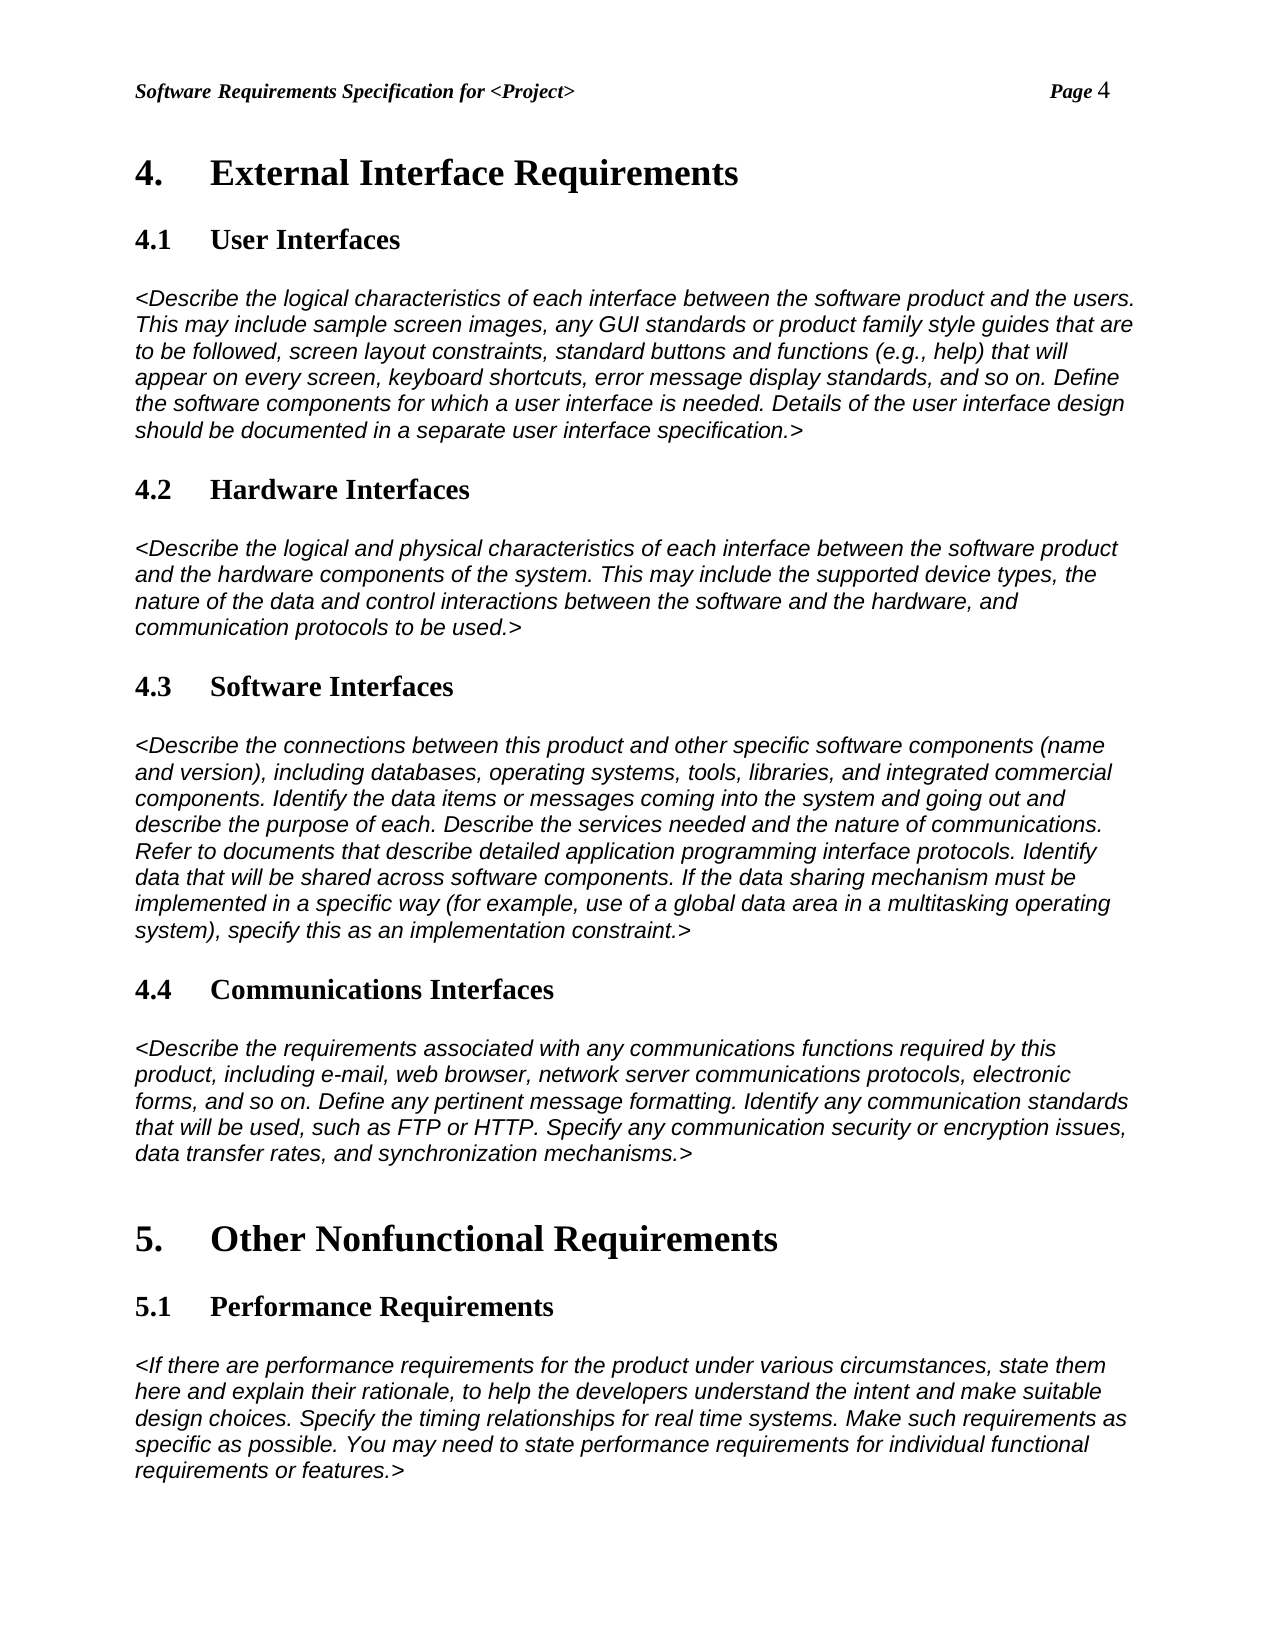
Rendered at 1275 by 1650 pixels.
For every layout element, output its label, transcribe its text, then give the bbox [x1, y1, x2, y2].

subtitle User Interfaces [135, 222, 1140, 256]
subtitle Communications Interfaces [135, 972, 1140, 1006]
subtitle Hardware Interfaces [135, 472, 1140, 506]
text <Describe the connections between this product and other specific software components (name and version), including databases, operating systems, tools, libraries, and integrated commercial components. Identify the data items or messages coming into the system and going out and describe the purpose of each. Describe the services needed and the nature of communications. Refer to documents that describe detailed application programming interface protocols. Identify data that will be shared across software components. If the data sharing mechanism must be implemented in a specific way (for example, use of a global data area in a multitasking operating system), specify this as an implementation constraint.> [135, 732, 1140, 943]
text <Describe the logical characteristics of each interface between the software product and the users. This may include sample screen images, any GUI standards or product family style guides that are to be followed, screen layout constraints, standard buttons and functions (e.g., help) that will appear on every screen, keyboard shortcuts, error message display standards, and so on. Define the software components for which a user interface is needed. Details of the user interface design should be documented in a separate user interface specification.> [135, 285, 1140, 443]
subtitle External Interface Requirements [135, 150, 1140, 193]
subtitle Other Nonfunctional Requirements [135, 1217, 1140, 1260]
text <If there are performance requirements for the product under various circumstances, state them here and explain their rationale, to help the developers understand the intent and make suitable design choices. Specify the timing relationships for real time systems. Make such requirements as specific as possible. You may need to state performance requirements for individual functional requirements or features.> [135, 1352, 1140, 1483]
text <Describe the requirements associated with any communications functions required by this product, including e-mail, web browser, network server communications protocols, electronic forms, and so on. Define any pertinent message formatting. Identify any communication standards that will be used, such as FTP or HTTP. Specify any communication security or encryption issues, data transfer rates, and synchronization mechanisms.> [135, 1035, 1140, 1167]
text <Describe the logical and physical characteristics of each interface between the software product and the hardware components of the system. This may include the supported device types, the nature of the data and control interactions between the software and the hardware, and communication protocols to be used.> [135, 535, 1140, 640]
subtitle Software Interfaces [135, 669, 1140, 703]
subtitle Performance Requirements [135, 1289, 1140, 1323]
